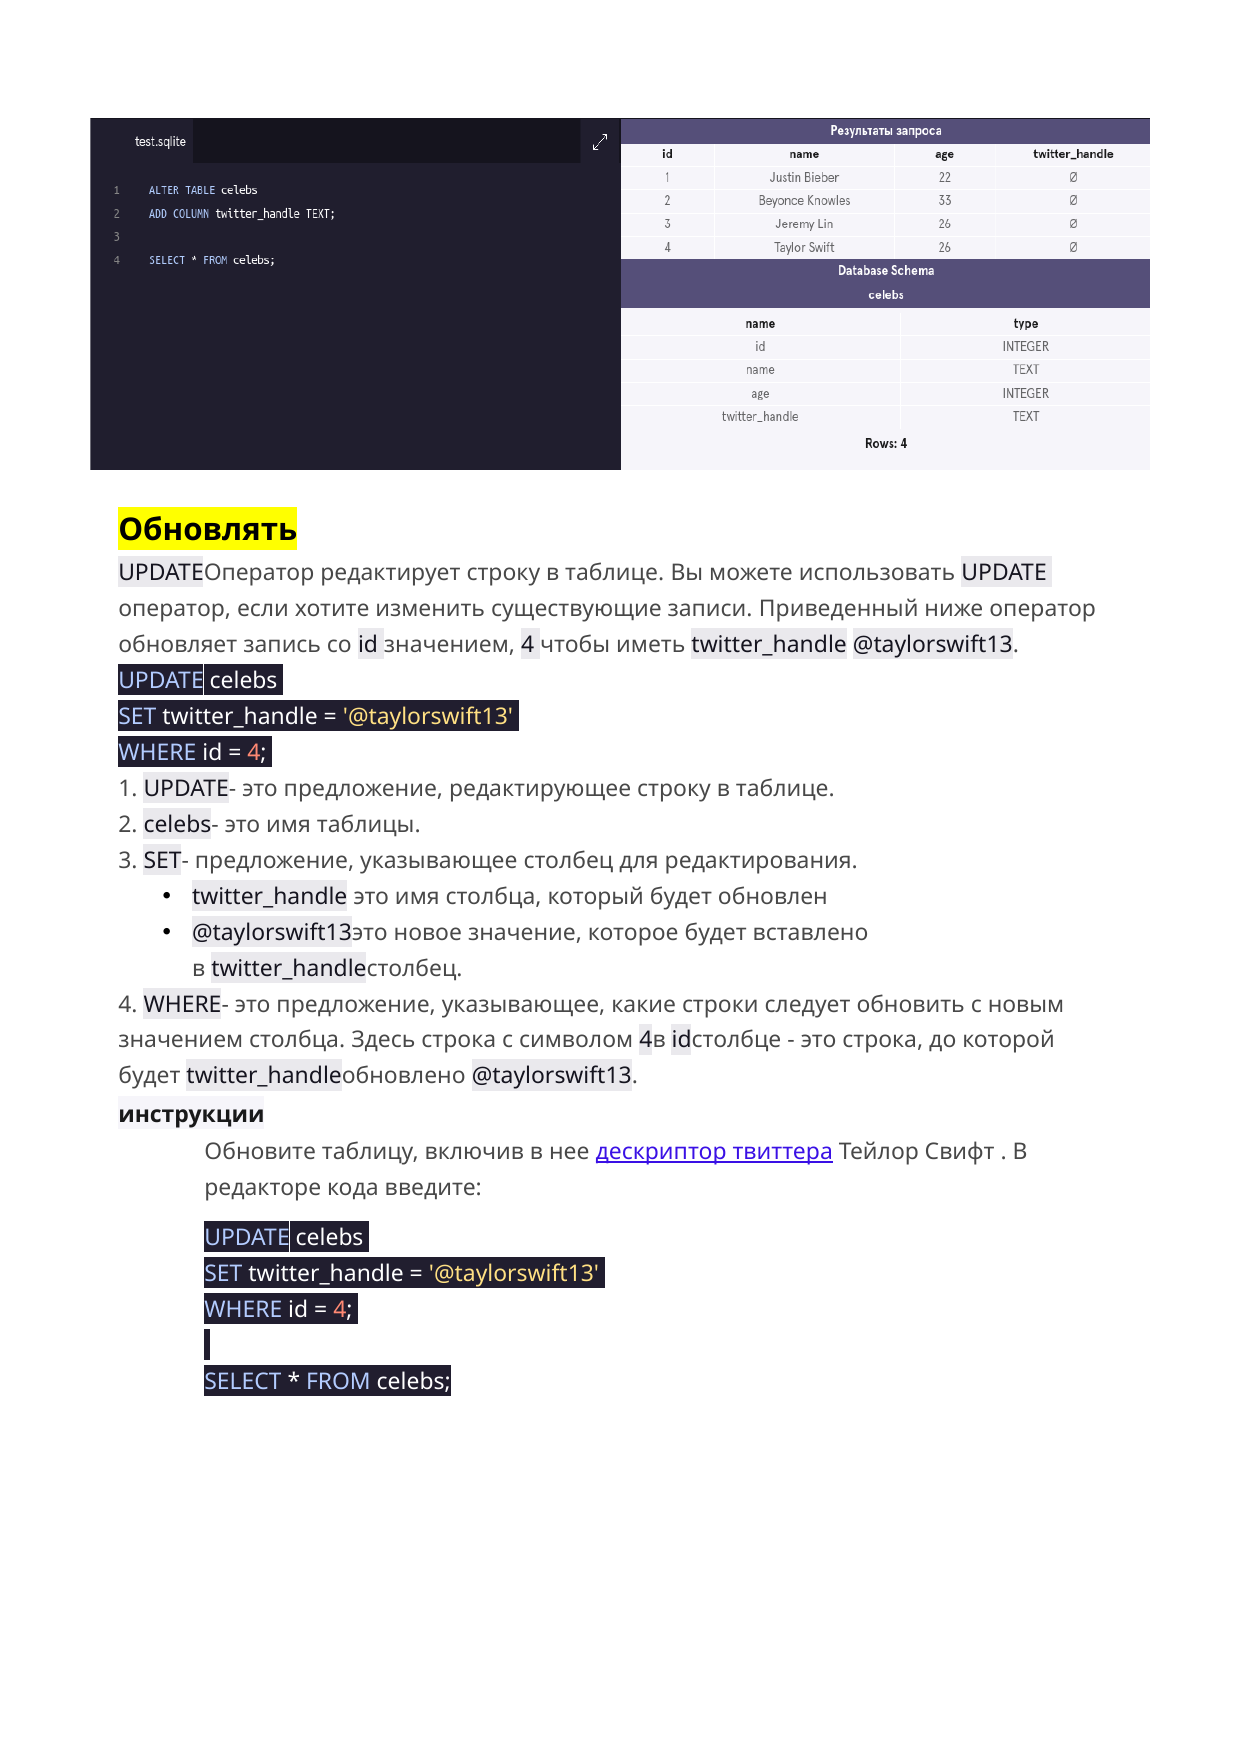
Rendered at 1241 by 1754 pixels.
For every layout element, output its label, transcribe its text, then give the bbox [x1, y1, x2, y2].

list @taylorswift13это новое значение, которое будет вставлено в twitter_handleстолбец. [162, 916, 1122, 983]
text Обновлять [118, 507, 1122, 550]
text UPDATEОператор редактирует строку в таблице. Вы можете использовать UPDATE оператор, если хотите изменить существующие записи. Приведенный ниже оператор обновляет запись со id значением, 4 чтобы иметь twitter_handle @taylorswift13. [118, 556, 1122, 659]
text SET twitter_handle = '@taylorswift13' [204, 1257, 1122, 1288]
subtitle инструкции [118, 1095, 1122, 1129]
text WHERE id = 4; [204, 1293, 1122, 1324]
text 1. UPDATE- это предложение, редактирующее строку в таблице. 2. celebs- это имя таблицы. 3. SET- предложение, указывающее столбец для редактирования. [118, 772, 1122, 875]
text SET twitter_handle = '@taylorswift13' [118, 700, 1122, 731]
text Обновите таблицу, включив в нее дескриптор твиттера Тейлор Свифт . В редакторе кода введите: [204, 1135, 1122, 1202]
text UPDATE celebs [118, 664, 1122, 695]
picture [90, 118, 1150, 470]
text UPDATE celebs [204, 1221, 1122, 1252]
text SELECT * FROM celebs; [204, 1365, 1122, 1396]
text WHERE id = 4; [118, 736, 1122, 767]
text 4. WHERE- это предложение, указывающее, какие строки следует обновить с новым значением столбца. Здесь строка с символом 4в idстолбце - это строка, до которой будет twitter_handleобновлено @taylorswift13. [118, 987, 1122, 1091]
list twitter_handle это имя столбца, который будет обновлен [162, 880, 1122, 911]
